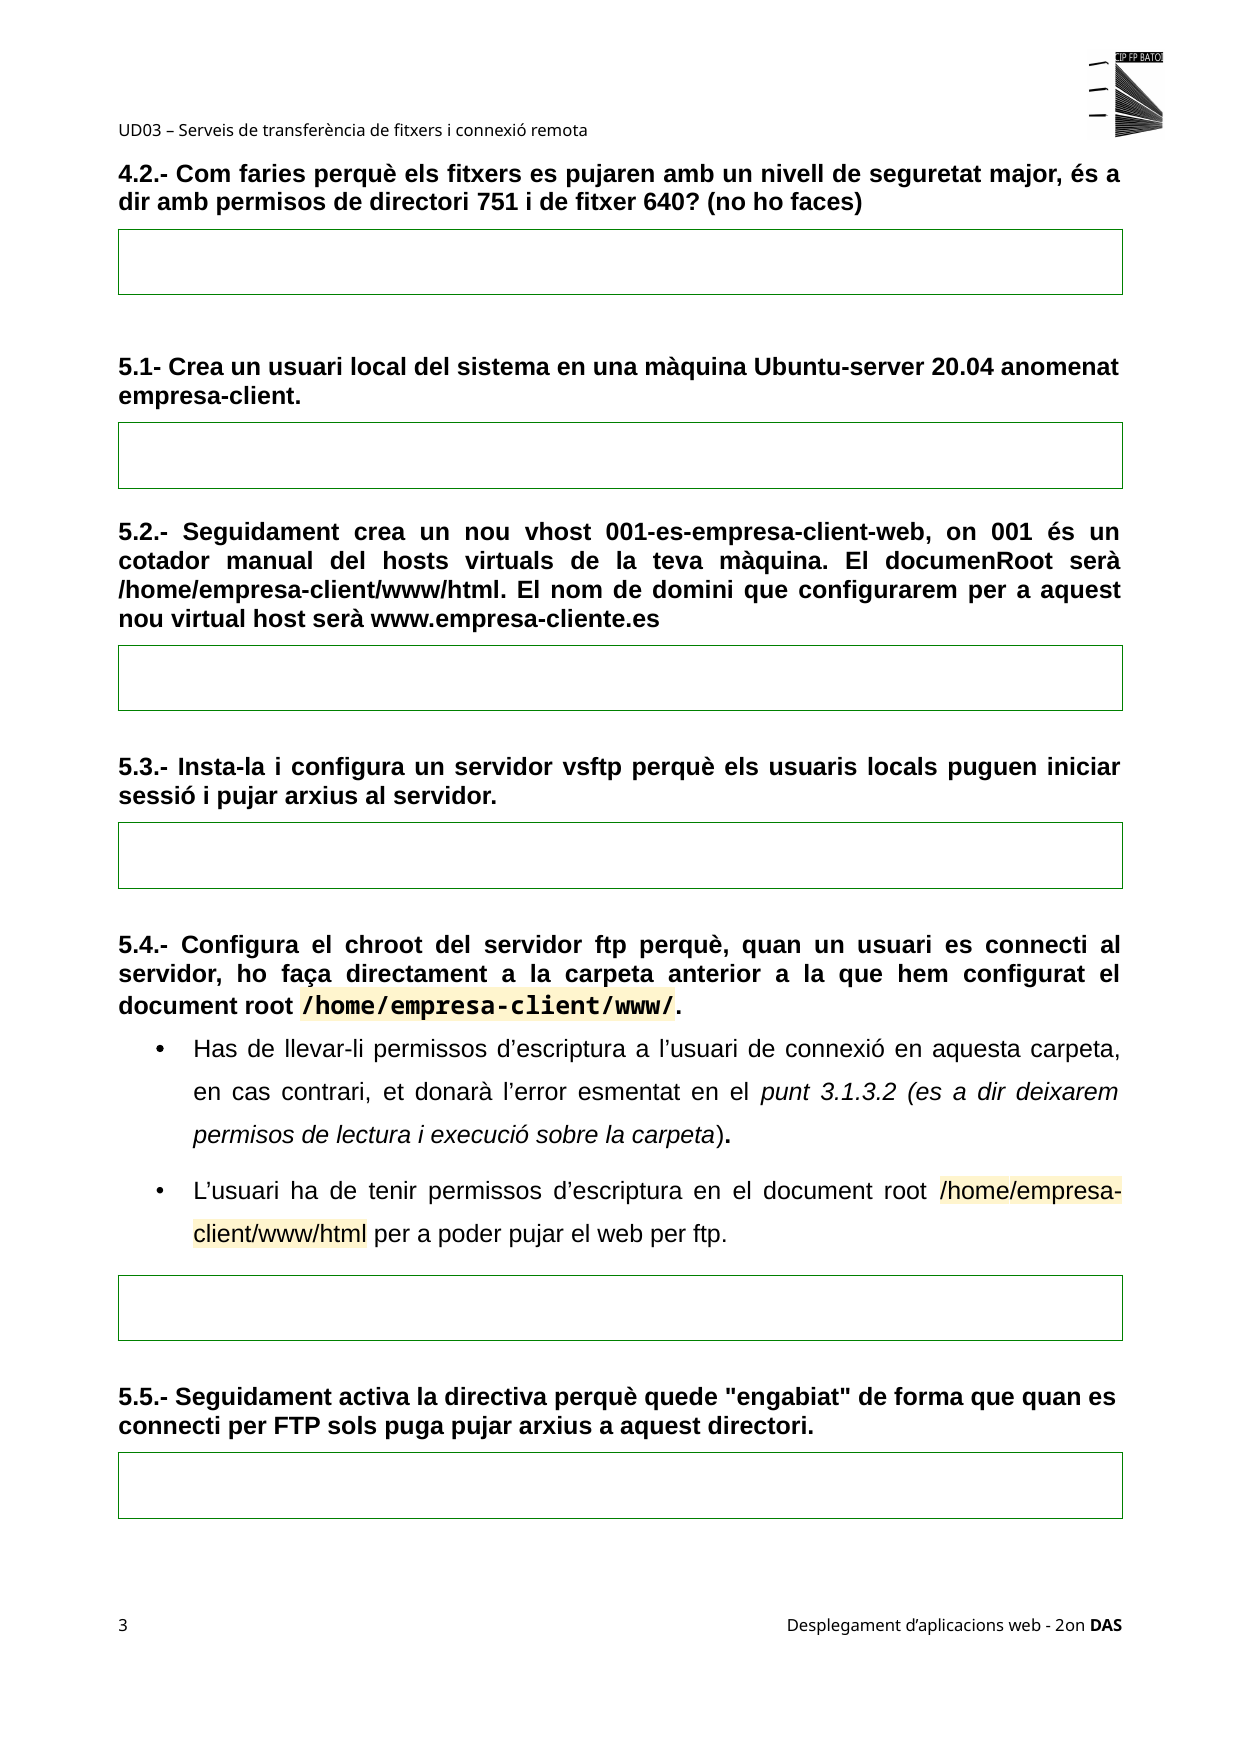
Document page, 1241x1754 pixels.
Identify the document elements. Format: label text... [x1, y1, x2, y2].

table_header [119, 646, 1122, 710]
text 5.3.- Insta-la i configura un servidor vsftp perquè els usuaris locals puguen iniciar sessió i pujar arxius al servidor. [118, 752, 1122, 810]
text 5.1- Crea un usuari local del sistema en una màquina Ubuntu-server 20.04 anomenat empresa-client. [118, 352, 1122, 410]
text 5.4.- Configura el chroot del servidor ftp perquè, quan un usuari es connecti al servidor, ho faça directament a la carpeta anterior a la que hem configurat el document root /home/empresa-client/www/. [118, 930, 1122, 1021]
picture [1087, 49, 1165, 140]
table_header [119, 423, 1122, 487]
text 5.2.- Seguidament crea un nou vhost 001-es-empresa-client-web, on 001 és un cotador manual del hosts virtuals de la teva màquina. El documenRoot serà /home/empresa-client/www/html. El nom de domini que configurarem per a aquest nou virtual host serà www.empresa-cliente.es [118, 517, 1122, 632]
table_header [119, 230, 1122, 294]
text 4.2.- Com faries perquè els fitxers es pujaren amb un nivell de seguretat major, és a dir amb permisos de directori 751 i de fitxer 640? (no ho faces) [118, 158, 1122, 216]
table_header [119, 823, 1122, 887]
table_header [119, 1276, 1122, 1340]
text 5.5.- Seguidament activa la directiva perquè quede "engabiat" de forma que quan es connecti per FTP sols puga pujar arxius a aquest directori. [118, 1382, 1122, 1440]
table_header [119, 1453, 1122, 1517]
list Has de llevar-li permissos d’escriptura a l’usuari de connexió en aquesta carpeta, en cas contrari, et donarà l’error esmentat en el punt 3.1.3.2 (es a dir deixarem permisos de lectura i execució sobre la carpeta). [156, 1034, 1122, 1149]
list L’usuari ha de tenir permissos d’escriptura en el document root /home/empresa-client/www/html per a poder pujar el web per ftp. [156, 1176, 1122, 1248]
